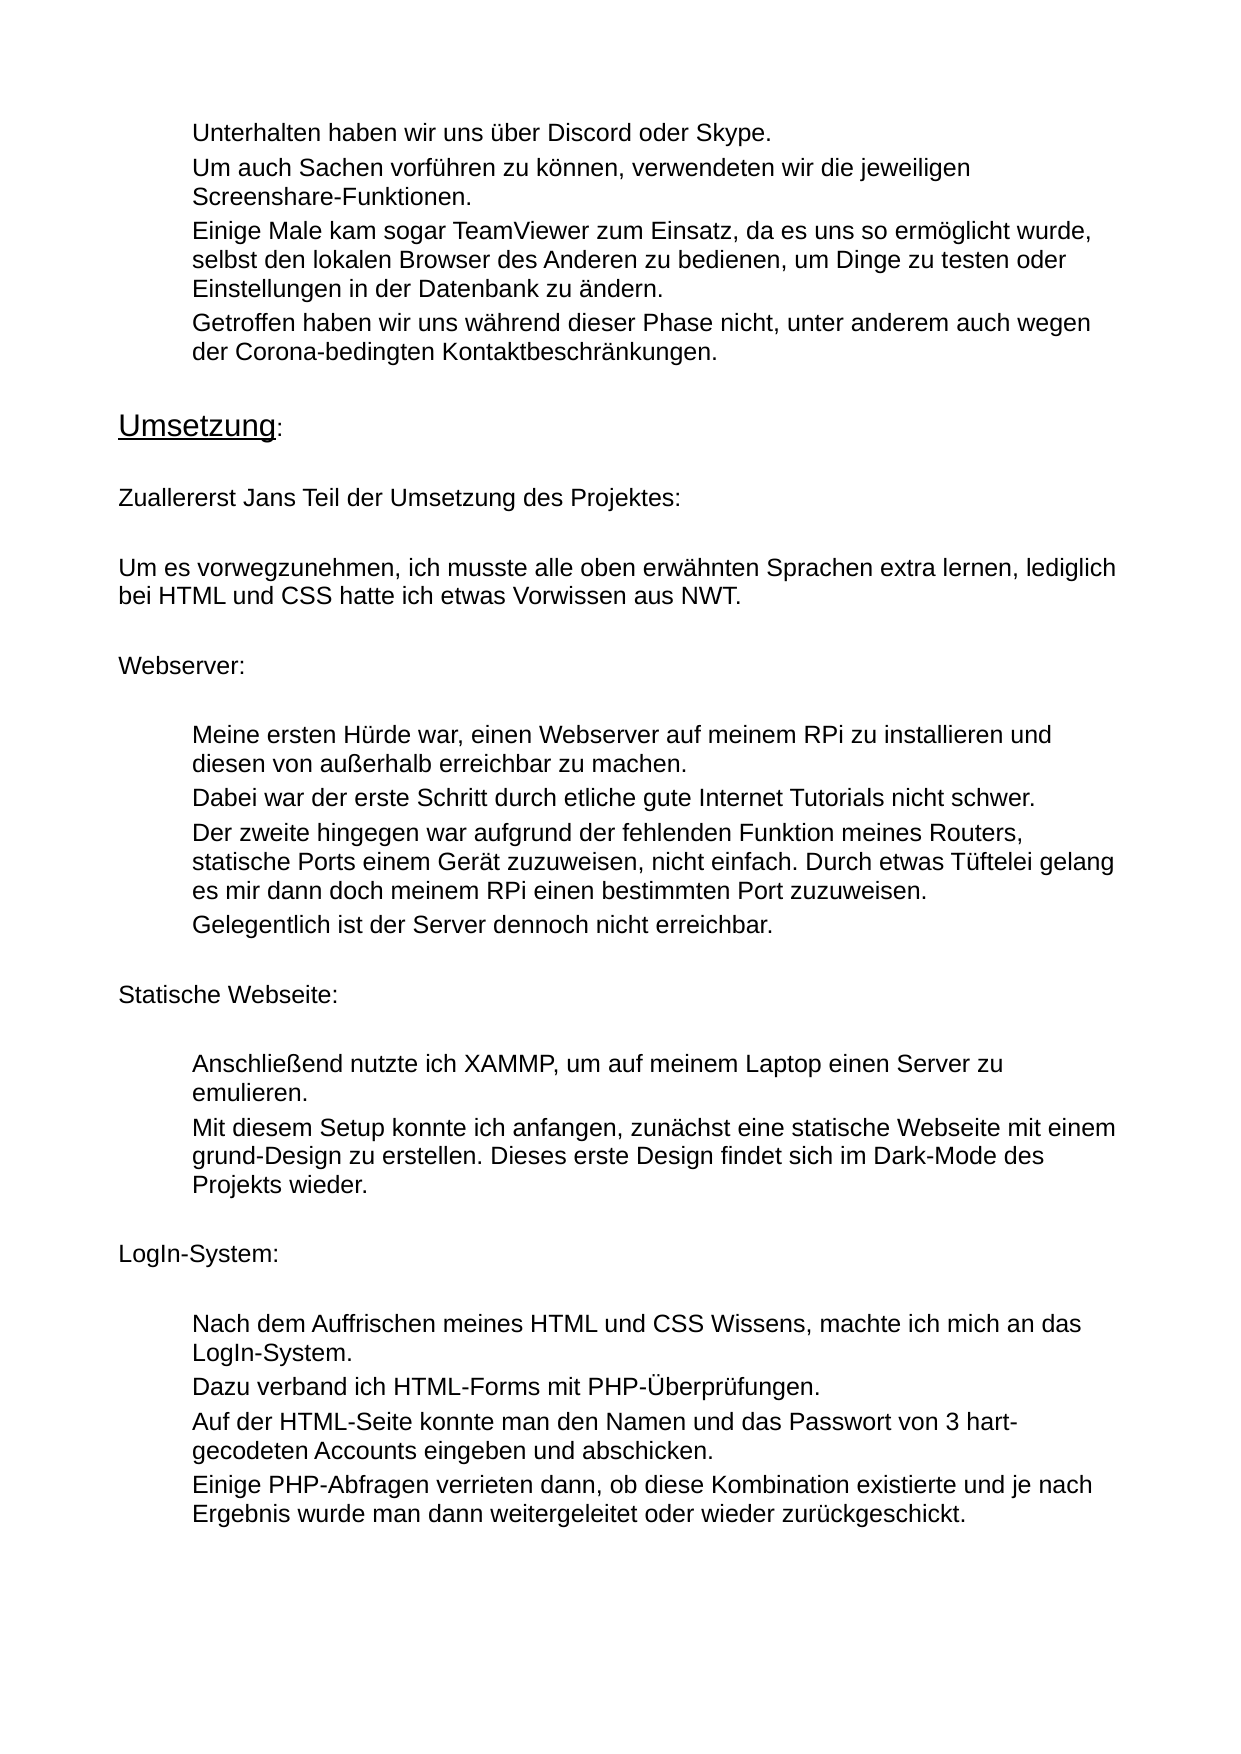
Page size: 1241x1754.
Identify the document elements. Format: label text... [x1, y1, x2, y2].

text Mit diesem Setup konnte ich anfangen, zunächst eine statische Webseite mit einem grund-Design zu erstellen. Dieses erste Design findet sich im Dark-Mode des Projekts wieder. [192, 1112, 1122, 1199]
text Statische Webseite: [118, 980, 1122, 1008]
text Dabei war der erste Schritt durch etliche gute Internet Tutorials nicht schwer. [192, 783, 1122, 812]
text Zuallererst Jans Teil der Umsetzung des Projektes: [118, 483, 1122, 512]
text Webserver: [118, 651, 1122, 679]
text Unterhalten haben wir uns über Discord oder Skype. [192, 118, 1122, 147]
text Der zweite hingegen war aufgrund der fehlenden Funktion meines Routers, statische Ports einem Gerät zuzuweisen, nicht einfach. Durch etwas Tüftelei gelang es mir dann doch meinem RPi einen bestimmten Port zuzuweisen. [192, 818, 1122, 904]
text Umsetzung: [118, 407, 1122, 442]
text Auf der HTML-Seite konnte man den Namen und das Passwort von 3 hart-gecodeten Accounts eingeben und abschicken. [192, 1407, 1122, 1464]
text Meine ersten Hürde war, einen Webserver auf meinem RPi zu installieren und diesen von außerhalb erreichbar zu machen. [192, 720, 1122, 777]
text Nach dem Auffrischen meines HTML und CSS Wissens, machte ich mich an das LogIn-System. [192, 1309, 1122, 1366]
text Anschließend nutzte ich XAMMP, um auf meinem Laptop einen Server zu emulieren. [192, 1049, 1122, 1107]
text Getroffen haben wir uns während dieser Phase nicht, unter anderem auch wegen der Corona-bedingten Kontaktbeschränkungen. [192, 308, 1122, 366]
text Gelegentlich ist der Server dennoch nicht erreichbar. [118, 910, 1122, 939]
text LogIn-System: [118, 1239, 1122, 1268]
text Um es vorwegzunehmen, ich musste alle oben erwähnten Sprachen extra lernen, lediglich bei HTML und CSS hatte ich etwas Vorwissen aus NWT. [118, 552, 1122, 610]
text Einige Male kam sogar TeamViewer zum Einsatz, da es uns so ermöglicht wurde, selbst den lokalen Browser des Anderen zu bedienen, um Dinge zu testen oder Einstellungen in der Datenbank zu ändern. [192, 216, 1122, 302]
text Um auch Sachen vorführen zu können, verwendeten wir die jeweiligen Screenshare-Funktionen. [192, 153, 1122, 210]
text Dazu verband ich HTML-Forms mit PHP-Überprüfungen. [192, 1372, 1122, 1401]
text Einige PHP-Abfragen verrieten dann, ob diese Kombination existierte und je nach Ergebnis wurde man dann weitergeleitet oder wieder zurückgeschickt. [192, 1470, 1122, 1528]
